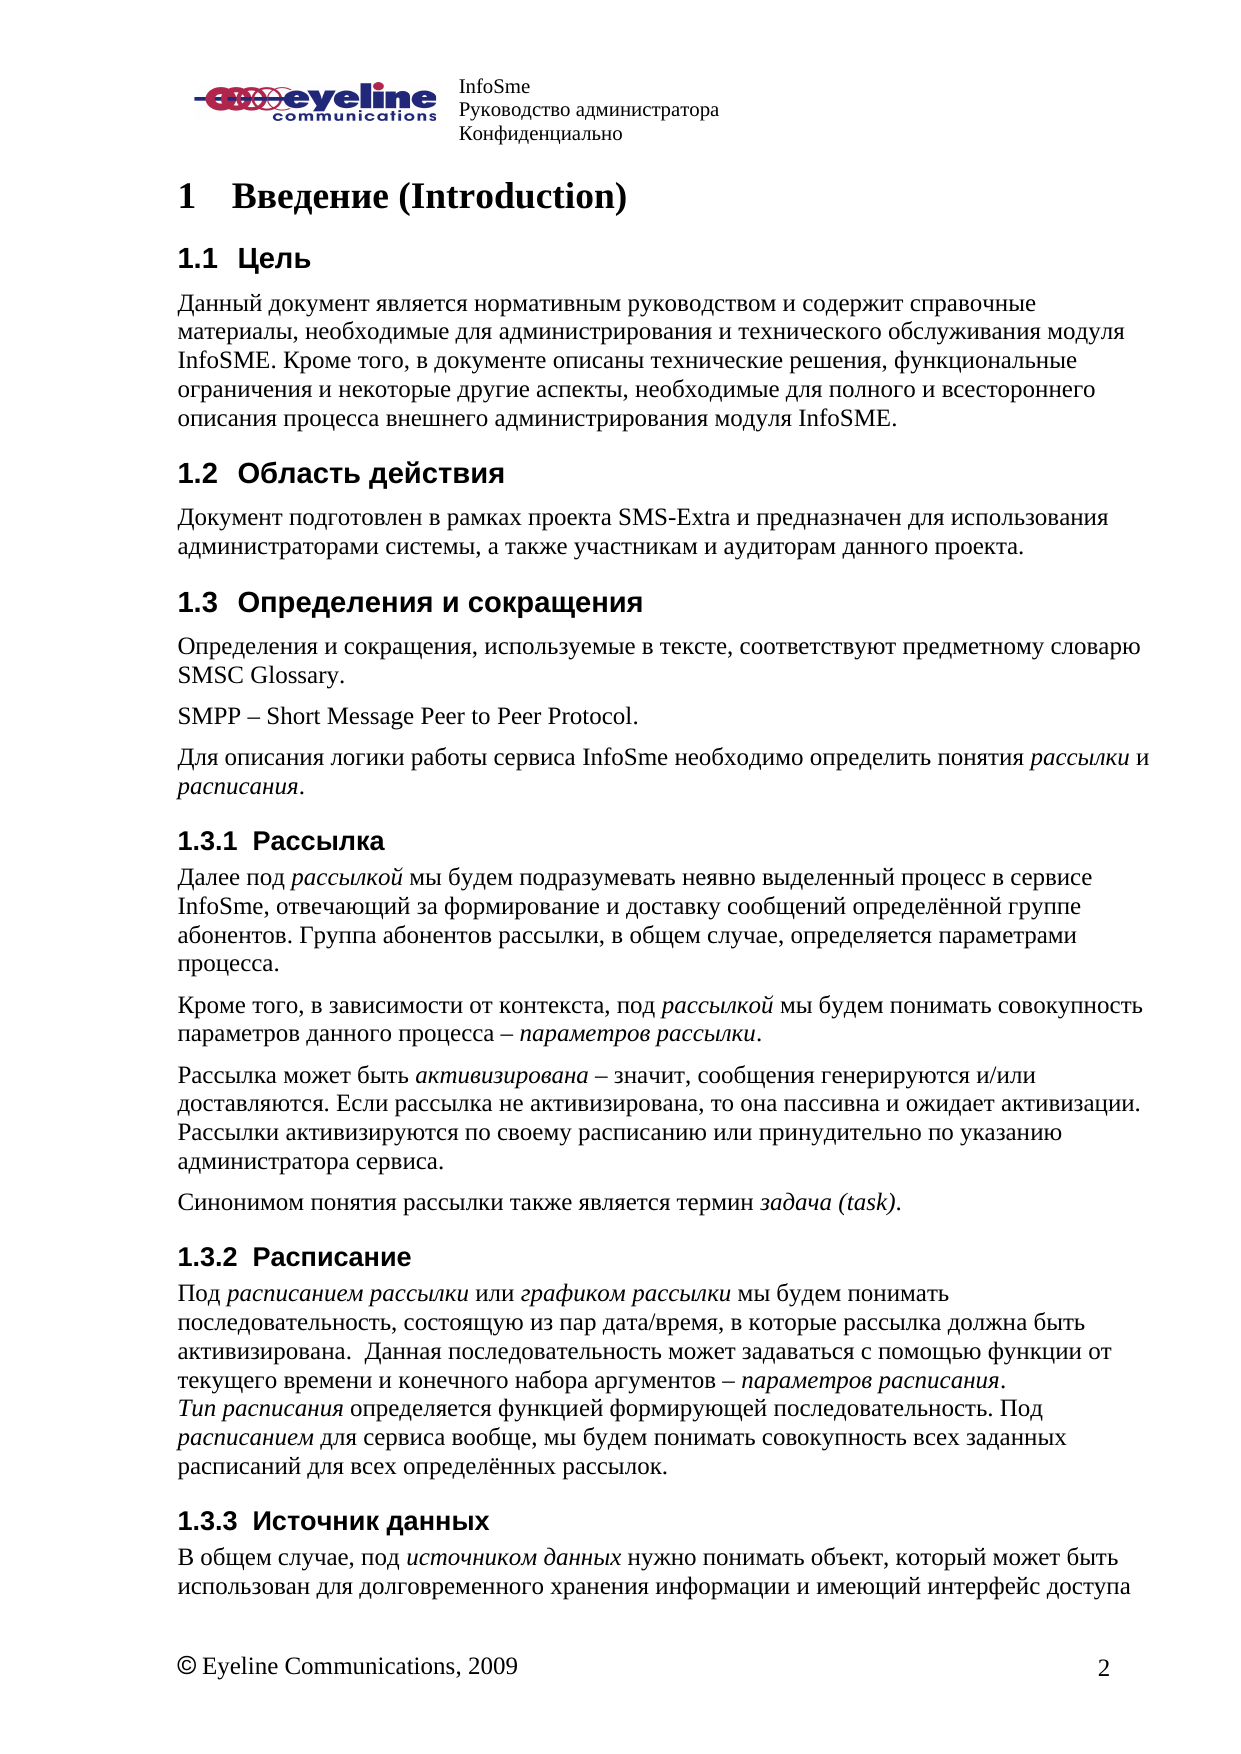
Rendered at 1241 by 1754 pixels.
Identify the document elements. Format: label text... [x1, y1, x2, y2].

text Рассылка может быть активизирована – значит, сообщения генерируются и/или доставляются. Если рассылка не активизирована, то она пассивна и ожидает активизации. Рассылки активизируются по своему расписанию или принудительно по указанию администратора сервиса. [177, 1060, 1152, 1175]
subtitle Расписание [177, 1241, 1152, 1272]
picture [194, 82, 437, 121]
text SMPP – Short Message Peer to Peer Protocol. [177, 701, 1152, 730]
text Тип расписания определяется функцией формирующей последовательность. Под расписанием для сервиса вообще, мы будем понимать совокупность всех заданных расписаний для всех определённых рассылок. [177, 1393, 1152, 1480]
text Определения и сокращения, используемые в тексте, соответствуют предметному словарю SMSC Glossary. [177, 631, 1152, 688]
text Под расписанием рассылки или графиком рассылки мы будем понимать последовательность, состоящую из пар дата/время, в которые рассылка должна быть активизирована. Данная последовательность может задаваться с помощью функции от текущего времени и конечного набора аргументов – параметров расписания. [177, 1278, 1152, 1393]
subtitle Область действия [177, 456, 1152, 490]
text Документ подготовлен в рамках проекта SMS-Extra и предназначен для использования администраторами системы, а также участникам и аудиторам данного проекта. [177, 502, 1152, 560]
text В общем случае, под источником данных нужно понимать объект, который может быть использован для долговременного хранения информации и имеющий интерфейс доступа [177, 1542, 1152, 1600]
text Для описания логики работы сервиса InfoSme необходимо определить понятия рассылки и расписания. [177, 742, 1152, 800]
subtitle Источник данных [177, 1505, 1152, 1536]
subtitle Цель [177, 242, 1152, 275]
subtitle Введение (Introduction) [177, 173, 1152, 217]
text Данный документ является нормативным руководством и содержит справочные материалы, необходимые для администрирования и технического обслуживания модуля InfoSME. Кроме того, в документе описаны технические решения, функциональные ограничения и некоторые другие аспекты, необходимые для полного и всестороннего описания процесса внешнего администрирования модуля InfoSME. [177, 288, 1152, 431]
subtitle Определения и сокращения [177, 585, 1152, 618]
text Синонимом понятия рассылки также является термин задача (task). [177, 1187, 1152, 1216]
subtitle Рассылка [177, 825, 1152, 856]
text Далее под рассылкой мы будем подразумевать неявно выделенный процесс в сервисе InfoSme, отвечающий за формирование и доставку сообщений определённой группе абонентов. Группа абонентов рассылки, в общем случае, определяется параметрами процесса. [177, 862, 1152, 977]
text Кроме того, в зависимости от контекста, под рассылкой мы будем понимать совокупность параметров данного процесса – параметров рассылки. [177, 990, 1152, 1047]
